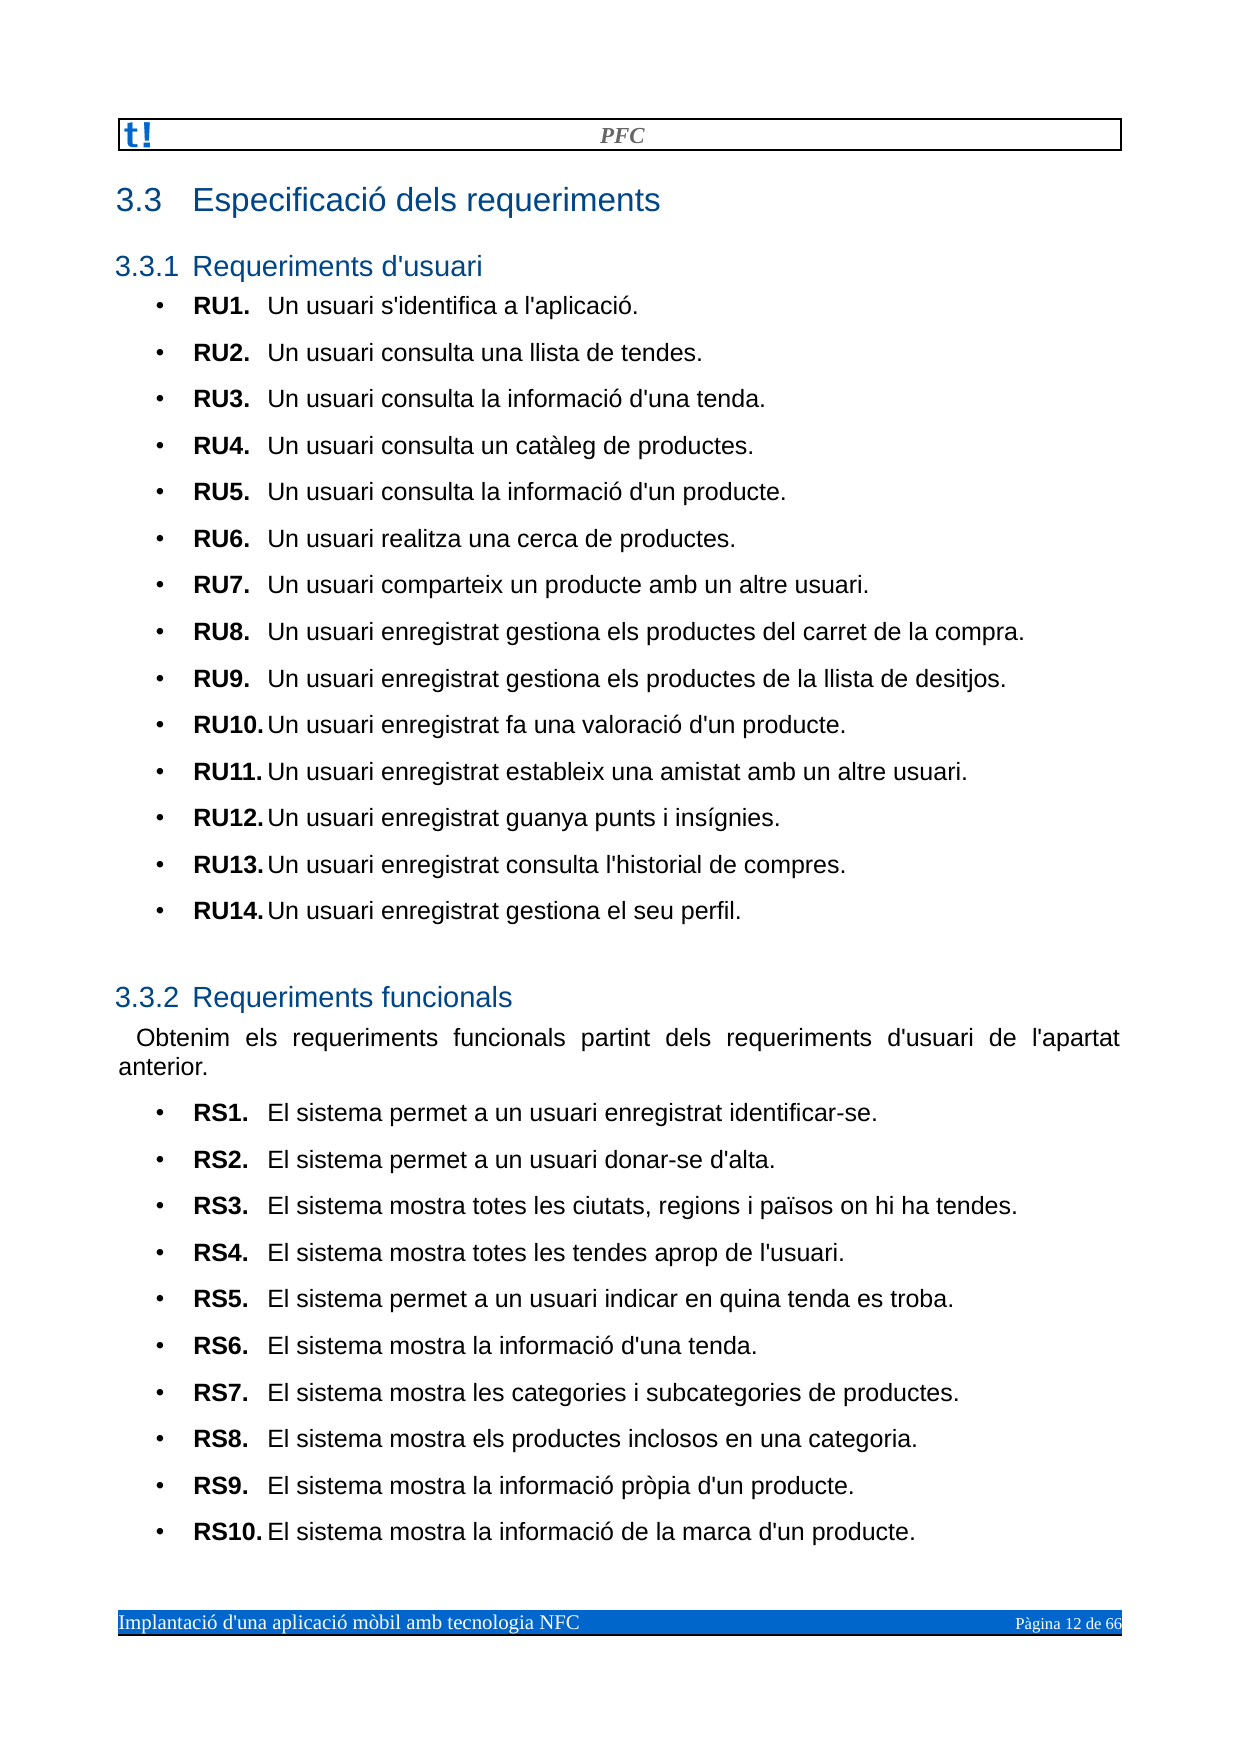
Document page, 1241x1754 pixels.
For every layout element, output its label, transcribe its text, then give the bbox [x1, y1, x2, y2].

list RU14. Un usuari enregistrat gestiona el seu perfil. [156, 896, 1122, 925]
list RU5. Un usuari consulta la informació d'un producte. [156, 477, 1122, 506]
list RS10. El sistema mostra la informació de la marca d'un producte. [156, 1517, 1122, 1546]
list RS4. El sistema mostra totes les tendes aprop de l'usuari. [156, 1238, 1122, 1267]
list RS3. El sistema mostra totes les ciutats, regions i països on hi ha tendes. [156, 1191, 1122, 1220]
subtitle Requeriments funcionals [106, 981, 1122, 1014]
subtitle Requeriments d'usuari [106, 249, 1122, 282]
list RS6. El sistema mostra la informació d'una tenda. [156, 1331, 1122, 1360]
subtitle Especificació dels requeriments [106, 181, 1122, 219]
list RU4. Un usuari consulta un catàleg de productes. [156, 431, 1122, 459]
text Obtenim els requeriments funcionals partint dels requeriments d'usuari de l'apartat anterior. [118, 1023, 1122, 1080]
picture [123, 121, 151, 148]
list RU8. Un usuari enregistrat gestiona els productes del carret de la compra. [156, 617, 1122, 646]
list RU1. Un usuari s'identifica a l'aplicació. [156, 291, 1122, 320]
list RU11. Un usuari enregistrat estableix una amistat amb un altre usuari. [156, 757, 1122, 786]
list RU9. Un usuari enregistrat gestiona els productes de la llista de desitjos. [156, 663, 1122, 692]
list RS8. El sistema mostra els productes inclosos en una categoria. [156, 1424, 1122, 1453]
list RU7. Un usuari comparteix un producte amb un altre usuari. [156, 570, 1122, 599]
list RU13. Un usuari enregistrat consulta l'historial de compres. [156, 850, 1122, 879]
list RS9. El sistema mostra la informació pròpia d'un producte. [156, 1471, 1122, 1499]
list RS7. El sistema mostra les categories i subcategories de productes. [156, 1377, 1122, 1406]
list RU12. Un usuari enregistrat guanya punts i insígnies. [156, 803, 1122, 832]
list RU2. Un usuari consulta una llista de tendes. [156, 338, 1122, 366]
list RS1. El sistema permet a un usuari enregistrat identificar-se. [156, 1098, 1122, 1127]
list RS2. El sistema permet a un usuari donar-se d'alta. [156, 1145, 1122, 1173]
list RU3. Un usuari consulta la informació d'una tenda. [156, 384, 1122, 413]
list RU6. Un usuari realitza una cerca de productes. [156, 524, 1122, 553]
list RU10. Un usuari enregistrat fa una valoració d'un producte. [156, 710, 1122, 739]
list RS5. El sistema permet a un usuari indicar en quina tenda es troba. [156, 1284, 1122, 1313]
